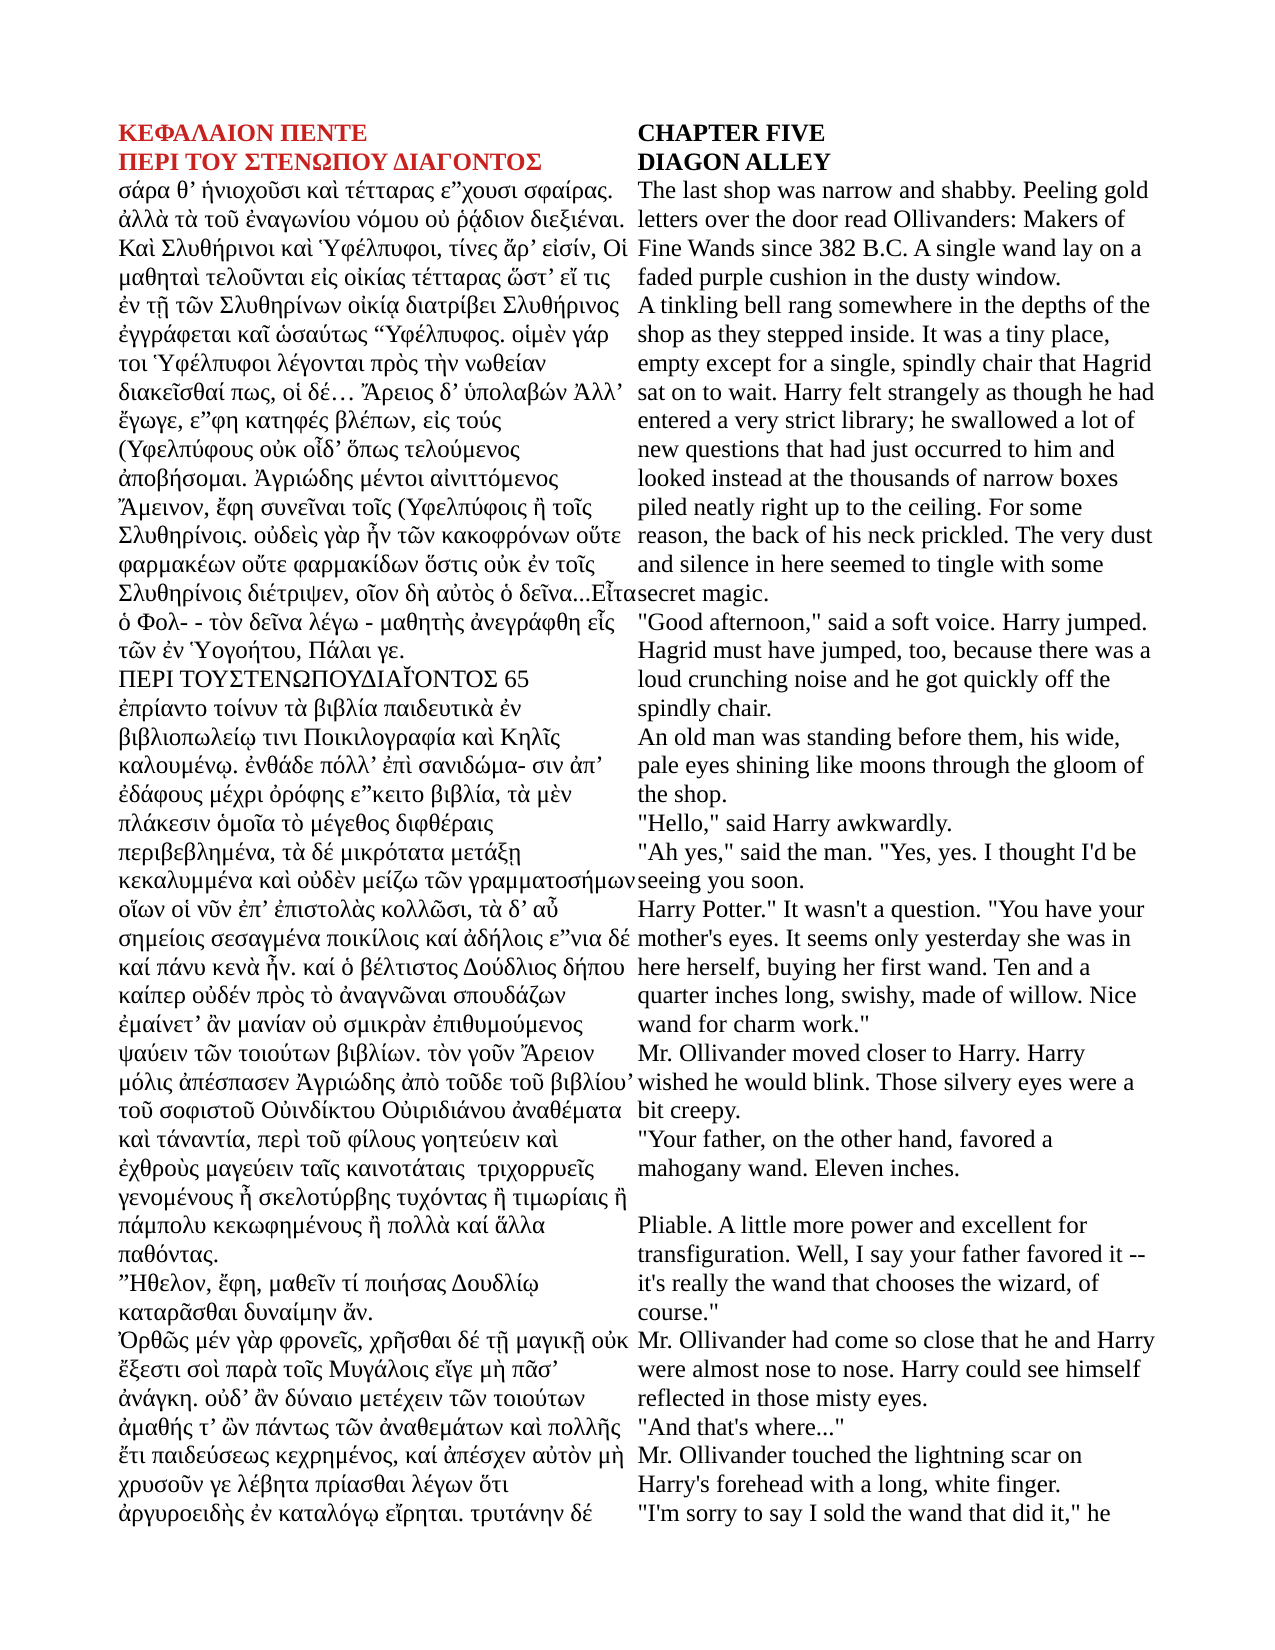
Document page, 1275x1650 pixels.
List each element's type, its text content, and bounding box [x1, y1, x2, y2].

table_header CHAPTER FIVE DIAGON ALLEY [637, 118, 1157, 176]
table_cell σάρα θ’ ἡνιοχοῦσι καὶ τέτταρας ε”χουσι σφαίρας. ἀλλὰ τὰ τοῦ ἐναγωνίου νόμου οὐ ῥᾴδιον διεξιέναι. Καὶ Σλυθήρινοι καὶ Ὑφέλπυφοι, τίνες ἄρ’ εἰσίν, Οἱ μαθηταὶ τελοῦνται εἰς οἰκίας τέτταρας ὥστ’ εἴ τις ἐν τῇ τῶν Σλυθηρίνων οἰκίᾳ διατρίβει Σλυθήρινος ἐγγράφεται καῖ ὡσαύτως “Υφέλπυφος. οἱμὲν γάρ τοι Ὑφέλπυφοι λέγονται πρὸς τὴν νωθείαν διακεῖσθαί πως, οἱ δέ… Ἄρειος δ’ ὑπολαβών Ἀλλ’ ἔγωγε, ε”φη κατηφές βλέπων, εἰς τούς (Υφελπύφους οὐκ οἶδ’ ὅπως τελούμενος ἀποβήσομαι. Ἀγριώδης μέντοι αἰνιττόμενος Ἄμεινον, ἔφη συνεῖναι τοῖς (Υφελπύφοις ἢ τοῖς Σλυθηρίνοις. οὐδεὶς γὰρ ἦν τῶν κακοφρόνων οὕτε φαρμακέων οὔτε φαρμακίδων ὅστις οὐκ ἐν τοῖς Σλυθηρίνοις διέτριψεν, οῖον δὴ αὐτὸς ὁ δεῖνα...Εἶτα ὁ Φολ- - τὸν δεῖνα λέγω - μαθητὴς ἀνεγράφθη εἷς τῶν ἐν Ὑογοήτου, Πάλαι γε. ΠΕΡΙ ΤΟΥΣΤΕΝΩΠΟΥΔΙΑῘῸΝΤΟΣ 65 ἐπρίαντο τοίνυν τὰ βιβλία παιδευτικὰ ἐν βιβλιοπωλείῳ τινι Ποικιλογραφία καὶ Κηλῖς καλουμένῳ. ἐνθάδε πόλλ’ ἐπὶ σανιδώμα- σιν ἀπ’ ἐδάφους μέχρι ὀρόφης ε”κειτο βιβλία, τὰ μὲν πλάκεσιν ὁμοῖα τὸ μέγεθος διφθέραις περιβεβλημένα, τὰ δέ μικρότατα μετάξῃ κεκαλυμμένα καὶ οὐδὲν μείζω τῶν γραμματοσήμων οἵων οἱ νῦν ἐπ’ ἐπιστολὰς κολλῶσι, τὰ δ’ αὖ σημείοις σεσαγμένα ποικίλοις καί ἀδήλοις ε”νια δέ καί πάνυ κενὰ ἦν. καί ὁ βέλτιστος Δούδλιος δήπου καίπερ οὐδέν πρὸς τὸ ἀναγνῶναι σπουδάζων ἐμαίνετ’ ἂν μανίαν οὐ σμικρὰν ἐπιθυμούμενος ψαύειν τῶν τοιούτων βιβλίων. τὸν γοῦν Ἄρειον μόλις ἀπέσπασεν Ἀγριώδης ἀπὸ τοῦδε τοῦ βιβλίου’ τοῦ σοφιστοῦ Οὐινδίκτου Οὐιριδιάνου ἀναθέματα καὶ τάναντία, περὶ τοῦ φίλους γοητεύειν καὶ ἐχθροὺς μαγεύειν ταῖς καινοτάταις τριχορρυεῖς γενομένους ἦ σκελοτύρβης τυχόντας ἢ τιμωρίαις ἢ πάμπολυ κεκωφημένους ἢ πολλὰ καί ἅλλα παθόντας. ”Ηθελον, ἔφη, μαθεῖν τί ποιήσας Δουδλίῳ καταρᾶσθαι δυναίμην ἄν. Ὀρθῶς μέν γὰρ φρονεῖς, χρῆσθαι δέ τῇ μαγικῇ οὐκ ἔξεστι σοὶ παρὰ τοῖς Μυγάλοις εἴγε μὴ πᾶσ’ ἀνάγκη. οὐδ’ ἂν δύναιο μετέχειν τῶν τοιούτων ἀμαθής τ’ ὢν πάντως τῶν ἀναθεμάτων καὶ πολλῆς ἔτι παιδεύσεως κεχρημένος, καί ἀπέσχεν αὐτὸν μὴ χρυσοῦν γε λέβητα πρίασθαι λέγων ὅτι ἀργυροειδὴς ἐν καταλόγῳ εἴρηται. τρυτάνην δέ [118, 176, 637, 1527]
table_cell The last shop was narrow and shabby. Peeling gold letters over the door read Ollivanders: Makers of Fine Wands since 382 B.C. A single wand lay on a faded purple cushion in the dusty window. A tinkling bell rang somewhere in the depths of the shop as they stepped inside. It was a tiny place, empty except for a single, spindly chair that Hagrid sat on to wait. Harry felt strangely as though he had entered a very strict library; he swallowed a lot of new questions that had just occurred to him and looked instead at the thousands of narrow boxes piled neatly right up to the ceiling. For some reason, the back of his neck prickled. The very dust and silence in here seemed to tingle with some secret magic. "Good afternoon," said a soft voice. Harry jumped. Hagrid must have jumped, too, because there was a loud crunching noise and he got quickly off the spindly chair. An old man was standing before them, his wide, pale eyes shining like moons through the gloom of the shop. "Hello," said Harry awkwardly. "Ah yes," said the man. "Yes, yes. I thought I'd be seeing you soon. Harry Potter." It wasn't a question. "You have your mother's eyes. It seems only yesterday she was in here herself, buying her first wand. Ten and a quarter inches long, swishy, made of willow. Nice wand for charm work." Mr. Ollivander moved closer to Harry. Harry wished he would blink. Those silvery eyes were a bit creepy. "Your father, on the other hand, favored a mahogany wand. Eleven inches. Pliable. A little more power and excellent for transfiguration. Well, I say your father favored it -- it's really the wand that chooses the wizard, of course." Mr. Ollivander had come so close that he and Harry were almost nose to nose. Harry could see himself reflected in those misty eyes. "And that's where..." Mr. Ollivander touched the lightning scar on Harry's forehead with a long, white finger. "I'm sorry to say I sold the wand that did it," he [637, 176, 1157, 1527]
table_header ΚΕΦΑΛΑΙΟΝ ΠΕΝΤΕ ΠΕΡΙ ΤΟΥ ΣΤΕΝΩΠΟΥ ΔΙΑΓΟΝΤΟΣ [118, 118, 637, 176]
